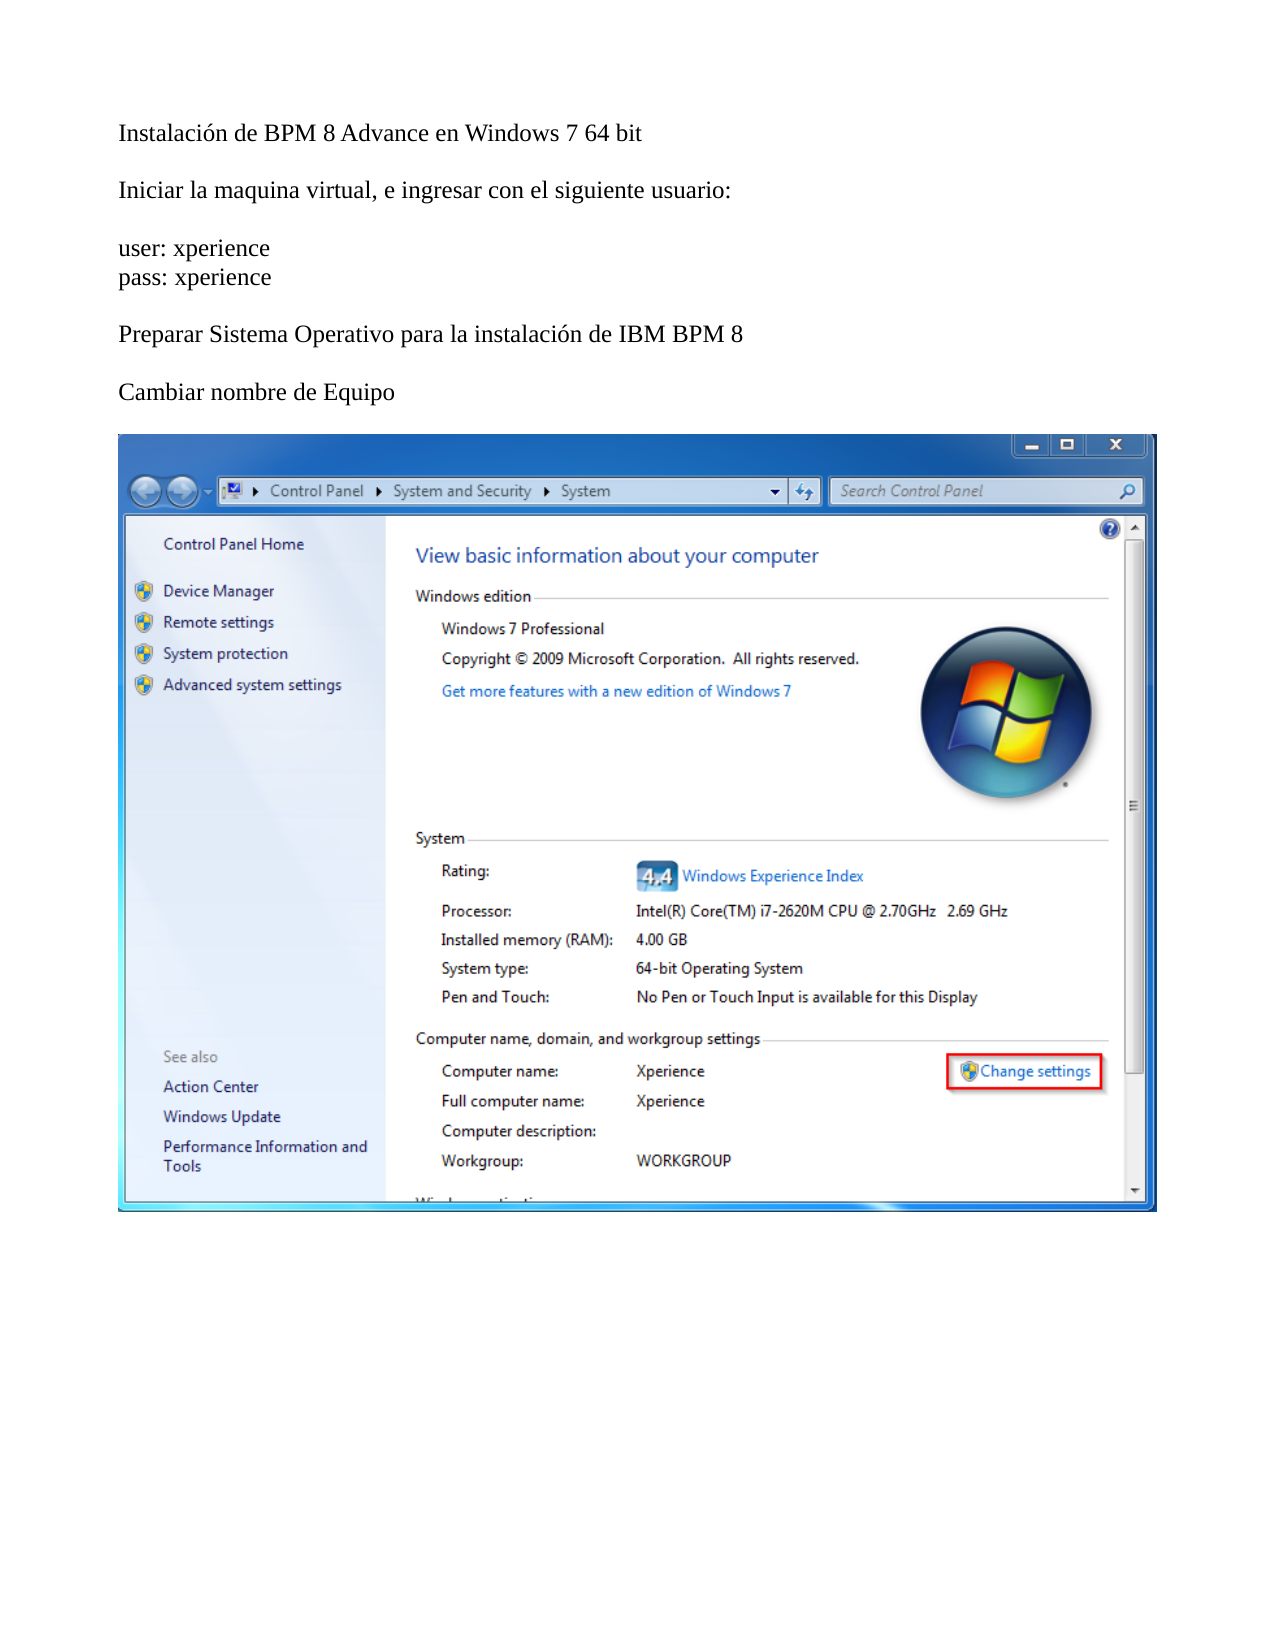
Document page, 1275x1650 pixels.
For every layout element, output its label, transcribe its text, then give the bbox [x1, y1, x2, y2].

text user: xperience [118, 233, 1157, 262]
text Iniciar la maquina virtual, e ingresar con el siguiente usuario: [118, 176, 1157, 204]
picture [118, 434, 1157, 1212]
text Cambiar nombre de Equipo [118, 377, 1157, 406]
text Instalación de BPM 8 Advance en Windows 7 64 bit [118, 118, 1157, 147]
text Preparar Sistema Operativo para la instalación de IBM BPM 8 [118, 319, 1157, 348]
text pass: xperience [118, 262, 1157, 291]
